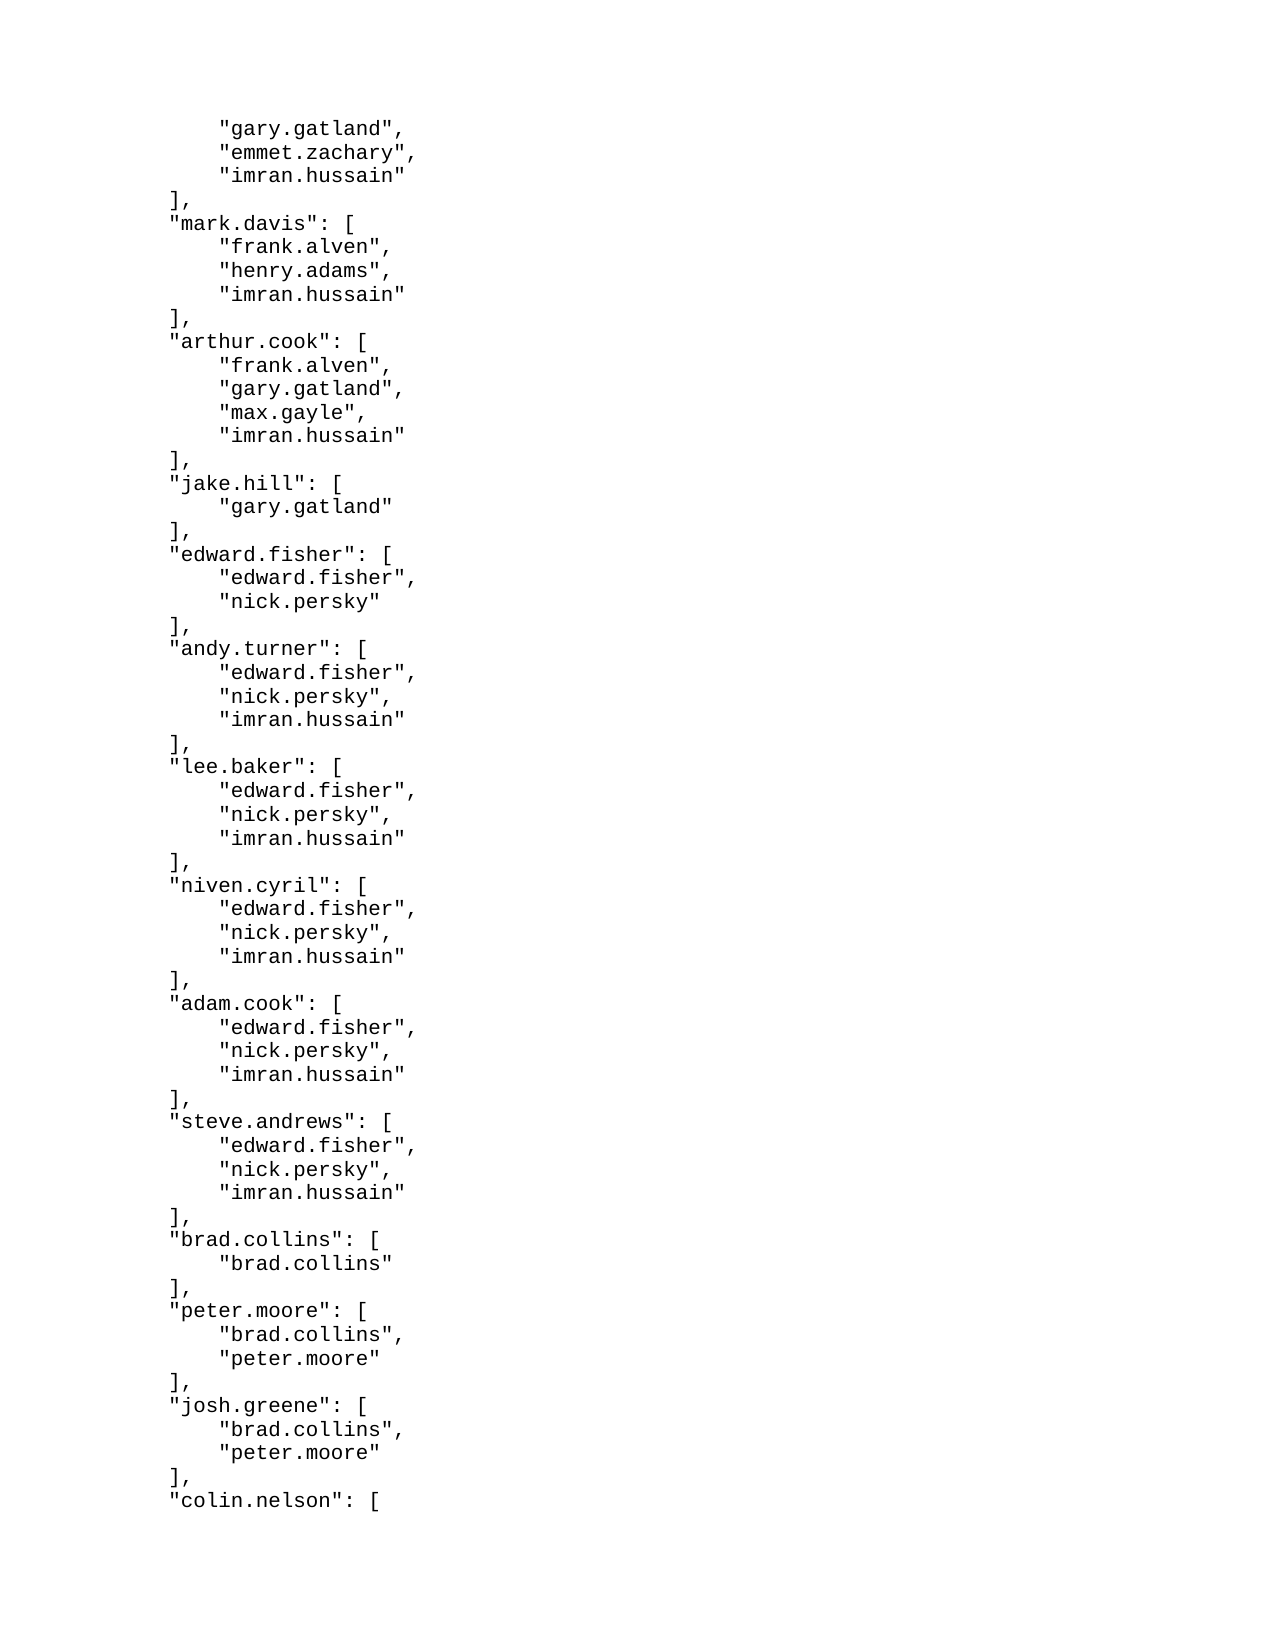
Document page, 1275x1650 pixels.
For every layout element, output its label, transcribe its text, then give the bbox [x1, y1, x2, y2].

text "frank.alven", [118, 354, 1157, 378]
text "nick.persky", [118, 686, 1157, 709]
text "nick.persky", [118, 804, 1157, 827]
text ], [118, 449, 1157, 473]
text "gary.gatland", [118, 118, 1157, 142]
text "edward.fisher", [118, 780, 1157, 804]
text "imran.hussain" [118, 426, 1157, 449]
text "brad.collins", [118, 1419, 1157, 1442]
text "andy.turner": [ [118, 638, 1157, 662]
text "brad.collins" [118, 1253, 1157, 1277]
text "gary.gatland", [118, 378, 1157, 402]
text "jake.hill": [ [118, 473, 1157, 496]
text "henry.adams", [118, 260, 1157, 284]
text "edward.fisher", [118, 662, 1157, 686]
text "nick.persky", [118, 1158, 1157, 1182]
text "colin.nelson": [ [118, 1489, 1157, 1513]
text ], [118, 1371, 1157, 1395]
text "edward.fisher", [118, 898, 1157, 922]
text ], [118, 1088, 1157, 1111]
text "nick.persky", [118, 1040, 1157, 1064]
text ], [118, 969, 1157, 993]
text "imran.hussain" [118, 827, 1157, 851]
text "imran.hussain" [118, 1182, 1157, 1206]
text "nick.persky" [118, 591, 1157, 615]
text "peter.moore" [118, 1442, 1157, 1466]
text "lee.baker": [ [118, 757, 1157, 780]
text "edward.fisher", [118, 1017, 1157, 1040]
text "imran.hussain" [118, 284, 1157, 307]
text ], [118, 189, 1157, 213]
text "mark.davis": [ [118, 213, 1157, 236]
text "edward.fisher", [118, 567, 1157, 591]
text "max.gayle", [118, 402, 1157, 426]
text "nick.persky", [118, 922, 1157, 946]
text "edward.fisher", [118, 1135, 1157, 1158]
text ], [118, 851, 1157, 875]
text ], [118, 733, 1157, 757]
text ], [118, 1206, 1157, 1229]
text "brad.collins": [ [118, 1229, 1157, 1253]
text "adam.cook": [ [118, 993, 1157, 1017]
text ], [118, 615, 1157, 638]
text "imran.hussain" [118, 946, 1157, 969]
text "imran.hussain" [118, 165, 1157, 189]
text "peter.moore" [118, 1348, 1157, 1371]
text ], [118, 1466, 1157, 1489]
text "emmet.zachary", [118, 142, 1157, 165]
text ], [118, 1277, 1157, 1300]
text "niven.cyril": [ [118, 875, 1157, 898]
text "imran.hussain" [118, 709, 1157, 733]
text "steve.andrews": [ [118, 1111, 1157, 1135]
text "arthur.cook": [ [118, 331, 1157, 354]
text ], [118, 520, 1157, 544]
text "peter.moore": [ [118, 1300, 1157, 1324]
text "frank.alven", [118, 236, 1157, 260]
text "imran.hussain" [118, 1064, 1157, 1088]
text "gary.gatland" [118, 496, 1157, 520]
text "edward.fisher": [ [118, 544, 1157, 567]
text "brad.collins", [118, 1324, 1157, 1348]
text "josh.greene": [ [118, 1395, 1157, 1419]
text ], [118, 307, 1157, 331]
